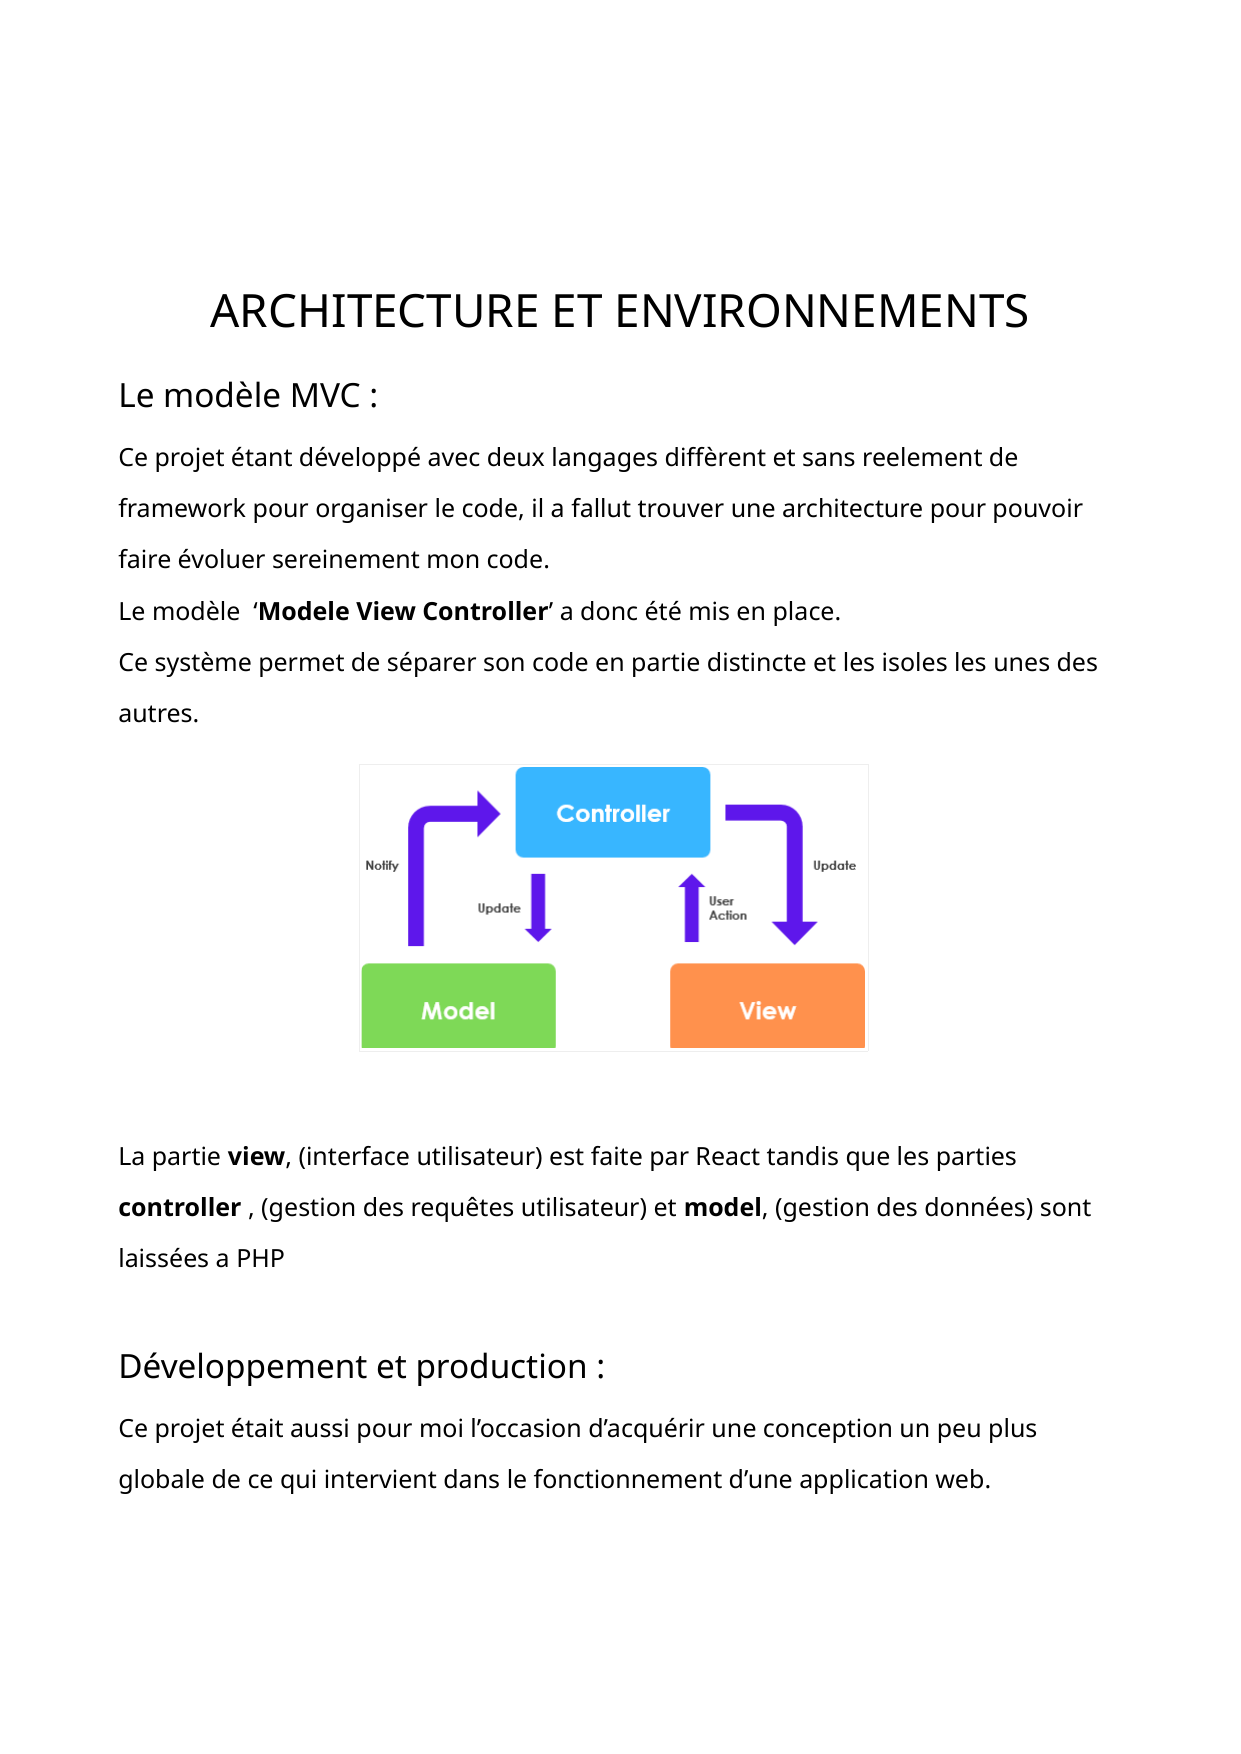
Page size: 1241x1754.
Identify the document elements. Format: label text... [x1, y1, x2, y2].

text La partie view, (interface utilisateur) est faite par React tandis que les parties controller , (gestion des requêtes utilisateur) et model, (gestion des données) sont laissées a PHP [118, 1139, 1122, 1275]
text Le modèle MVC : [118, 372, 1122, 417]
text Développement et production : [118, 1343, 1122, 1388]
text Ce projet était aussi pour moi l’occasion d’acquérir une conception un peu plus globale de ce qui intervient dans le fonctionnement d’une application web. [118, 1411, 1122, 1496]
text Le modèle ‘Modele View Controller’ a donc été mis en place. [118, 593, 1122, 627]
picture [361, 767, 865, 1048]
text Ce projet étant développé avec deux langages diffèrent et sans reelement de framework pour organiser le code, il a fallut trouver une architecture pour pouvoir faire évoluer sereinement mon code. [118, 440, 1122, 576]
text ARCHITECTURE ET ENVIRONNEMENTS [118, 278, 1122, 341]
text Ce système permet de séparer son code en partie distincte et les isoles les unes des autres. [118, 644, 1122, 729]
